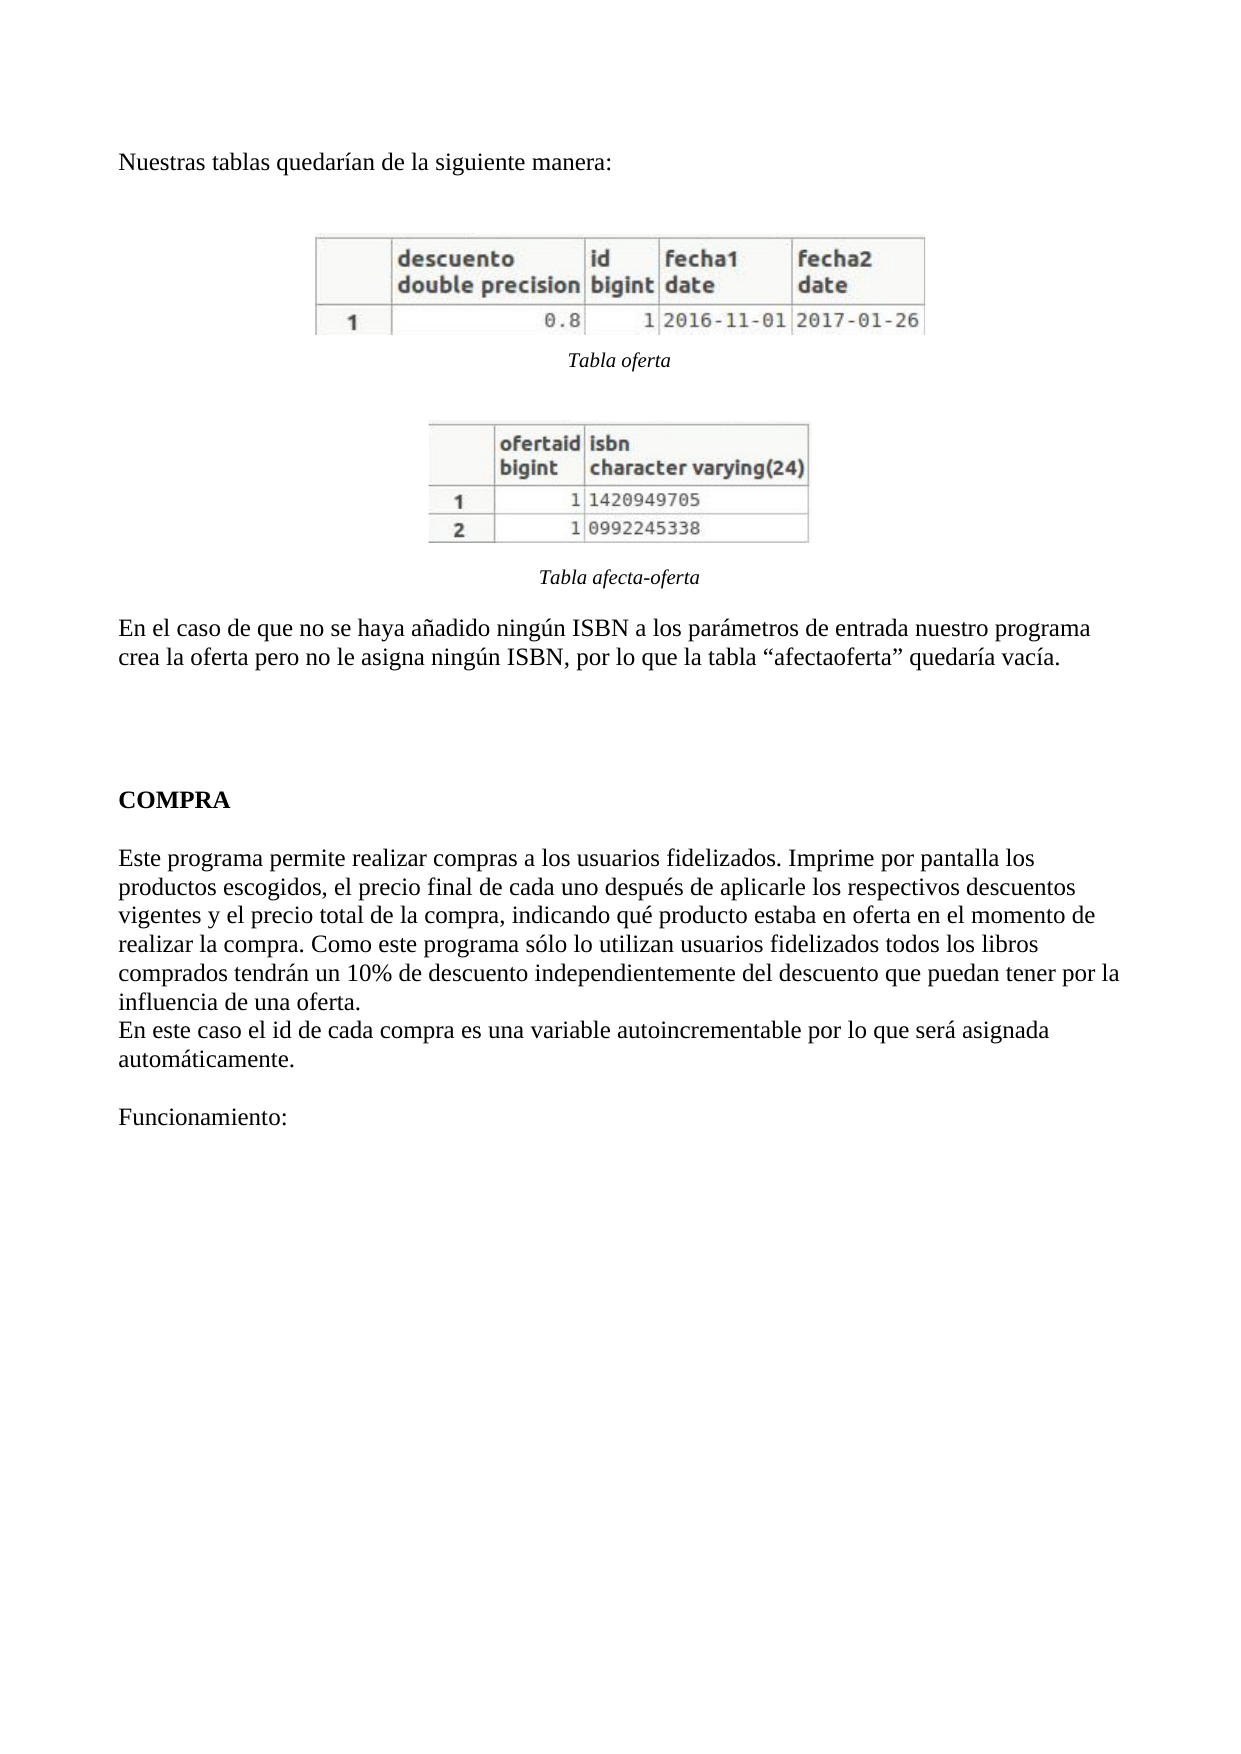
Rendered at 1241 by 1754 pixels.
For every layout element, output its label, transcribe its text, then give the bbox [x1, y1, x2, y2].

text En este caso el id de cada compra es una variable autoincrementable por lo que será asignada automáticamente. [118, 1015, 1122, 1073]
picture [314, 233, 926, 335]
text En el caso de que no se haya añadido ningún ISBN a los parámetros de entrada nuestro programa crea la oferta pero no le asigna ningún ISBN, por lo que la tabla “afectaoferta” quedaría vacía. [118, 613, 1122, 670]
text COMPRA [118, 785, 1122, 814]
text Tabla afecta-oferta [118, 565, 1122, 589]
text Tabla oferta [118, 348, 1122, 372]
picture [428, 420, 812, 543]
text Nuestras tablas quedarían de la siguiente manera: [118, 147, 1122, 176]
text Funcionamiento: [118, 1102, 1122, 1130]
text Este programa permite realizar compras a los usuarios fidelizados. Imprime por pantalla los productos escogidos, el precio final de cada uno después de aplicarle los respectivos descuentos vigentes y el precio total de la compra, indicando qué producto estaba en oferta en el momento de realizar la compra. Como este programa sólo lo utilizan usuarios fidelizados todos los libros comprados tendrán un 10% de descuento independientemente del descuento que puedan tener por la influencia de una oferta. [118, 843, 1122, 1015]
